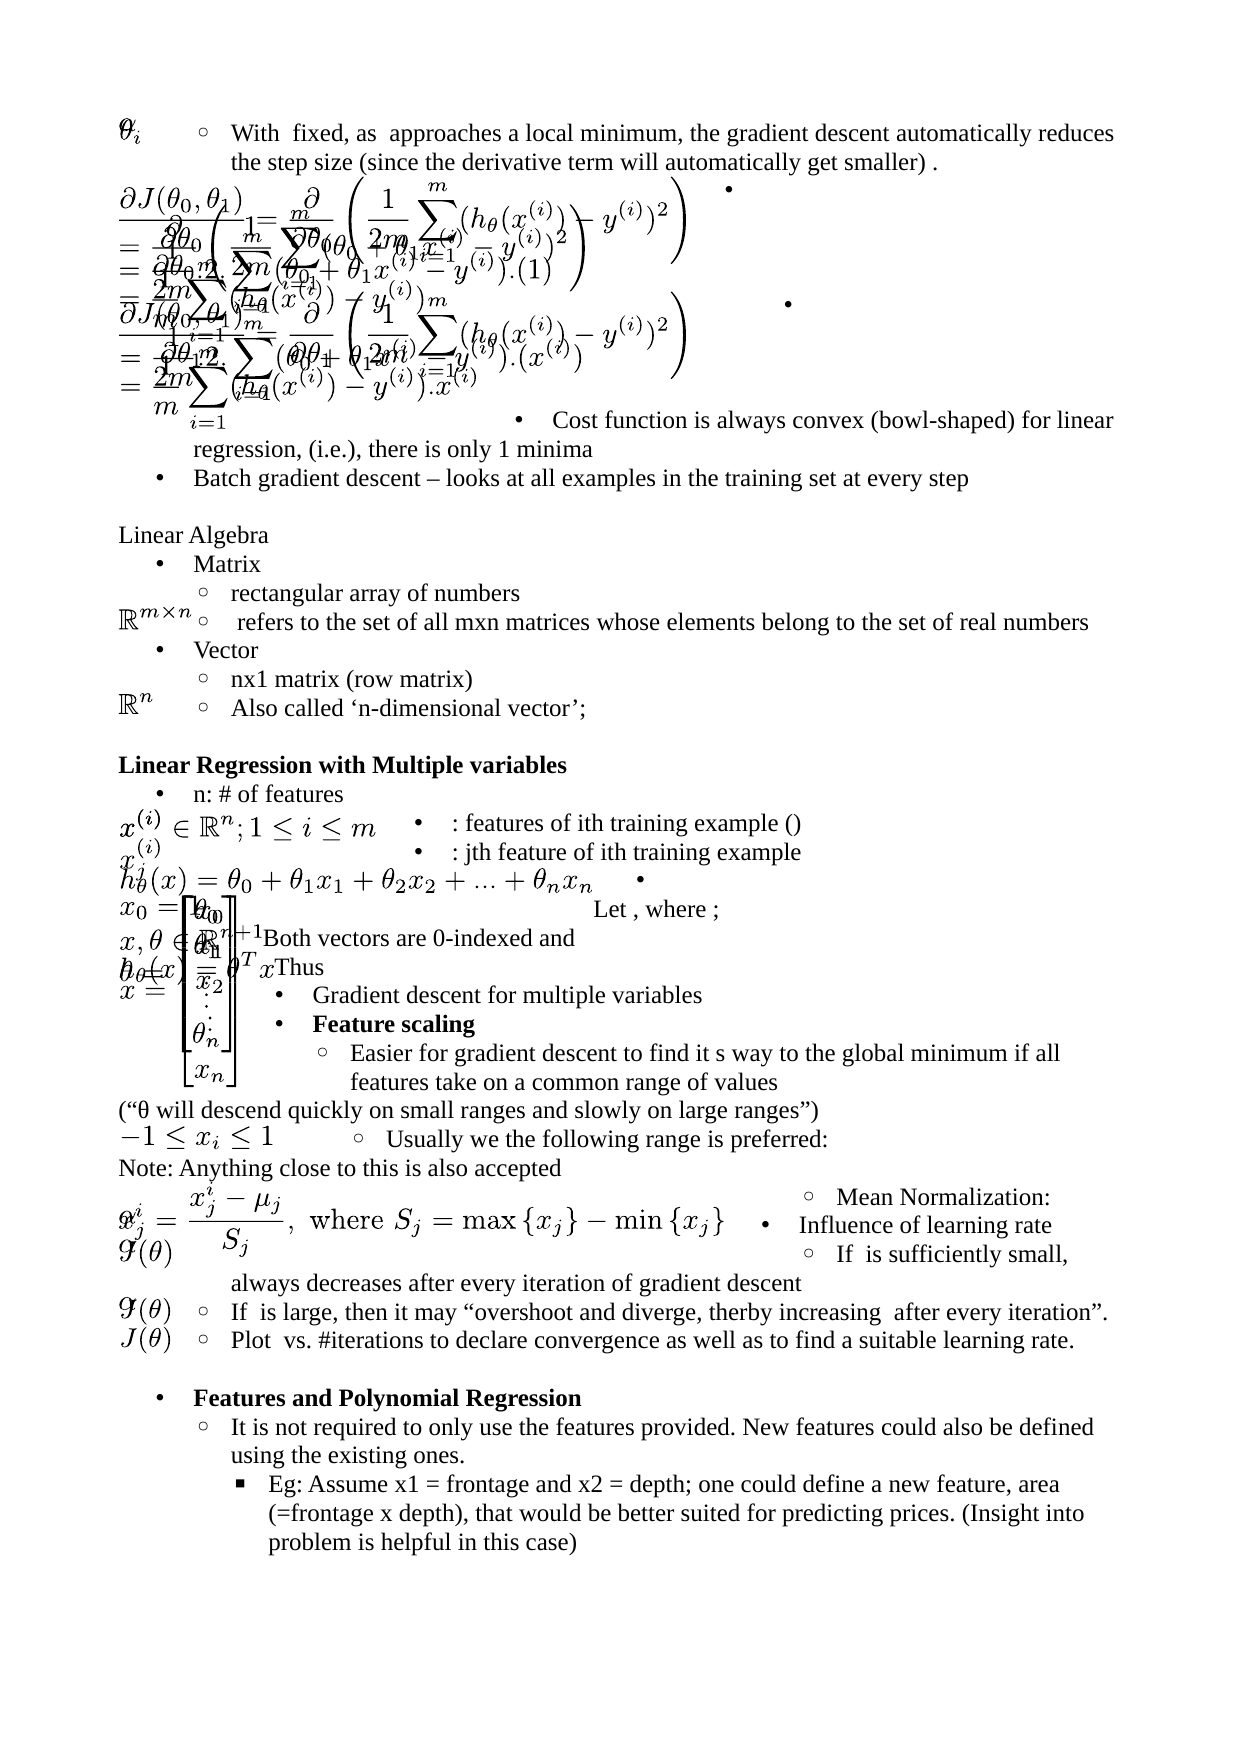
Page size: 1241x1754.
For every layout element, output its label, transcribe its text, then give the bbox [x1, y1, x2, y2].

text [118, 952, 181, 981]
list It is not required to only use the features provided. New features could also be defined using the existing ones. [193, 1412, 1122, 1469]
list Mean Normalization: [193, 1182, 1122, 1211]
list If is sufficiently small, always decreases after every iteration of gradient descent [193, 1239, 1122, 1297]
list Cost function is always convex (bowl-shaped) for linear regression, (i.e.), there is only 1 minima [156, 406, 1122, 463]
list Matrix [156, 549, 1122, 578]
list Usually we the following range is preferred: [193, 1124, 1122, 1153]
list Eg: Assume x1 = frontage and x2 = depth; one could define a new feature, area (=frontage x depth), that would be better suited for predicting prices. (Insight into problem is helpful in this case) [231, 1469, 1122, 1556]
list rectangular array of numbers [193, 578, 1122, 607]
text Let , where ; [118, 894, 1122, 923]
list Features and Polynomial Regression [156, 1383, 1122, 1412]
text (“θ will descend quickly on small ranges and slowly on large ranges”) [118, 1096, 1122, 1124]
text [186, 952, 229, 981]
list [186, 981, 229, 1009]
list Also called ‘n-dimensional vector’; [193, 693, 1122, 722]
list Plot vs. #iterations to declare convergence as well as to find a suitable learning rate. [193, 1326, 1122, 1354]
text [118, 923, 181, 952]
list : features of ith training example () [156, 808, 1122, 837]
text Note: Anything close to this is also accepted [118, 1153, 1122, 1182]
list Vector [156, 636, 1122, 664]
list nx1 matrix (row matrix) [193, 664, 1122, 693]
list [156, 1009, 181, 1038]
list Batch gradient descent – looks at all examples in the training set at every step [156, 463, 1122, 492]
list : jth feature of ith training example [156, 837, 1122, 866]
list [186, 1009, 229, 1038]
list Feature scaling [237, 1009, 1122, 1038]
text Linear Regression with Multiple variables [118, 751, 1122, 779]
text Linear Algebra [118, 521, 1122, 549]
list n: # of features [156, 779, 1122, 808]
list Influence of learning rate [156, 1211, 1122, 1239]
text Both vectors are 0-indexed and [237, 923, 1122, 952]
list Gradient descent for multiple variables [237, 981, 1122, 1009]
list With fixed, as approaches a local minimum, the gradient descent automatically reduces the step size (since the derivative term will automatically get smaller) . [193, 118, 1122, 176]
list refers to the set of all mxn matrices whose elements belong to the set of real numbers [193, 607, 1122, 636]
list If is large, then it may “overshoot and diverge, therby increasing after every iteration”. [193, 1297, 1122, 1326]
text Thus [237, 952, 1122, 981]
text [186, 923, 229, 952]
list Easier for gradient descent to find it s way to the global minimum if all features take on a common range of values [193, 1038, 1122, 1096]
